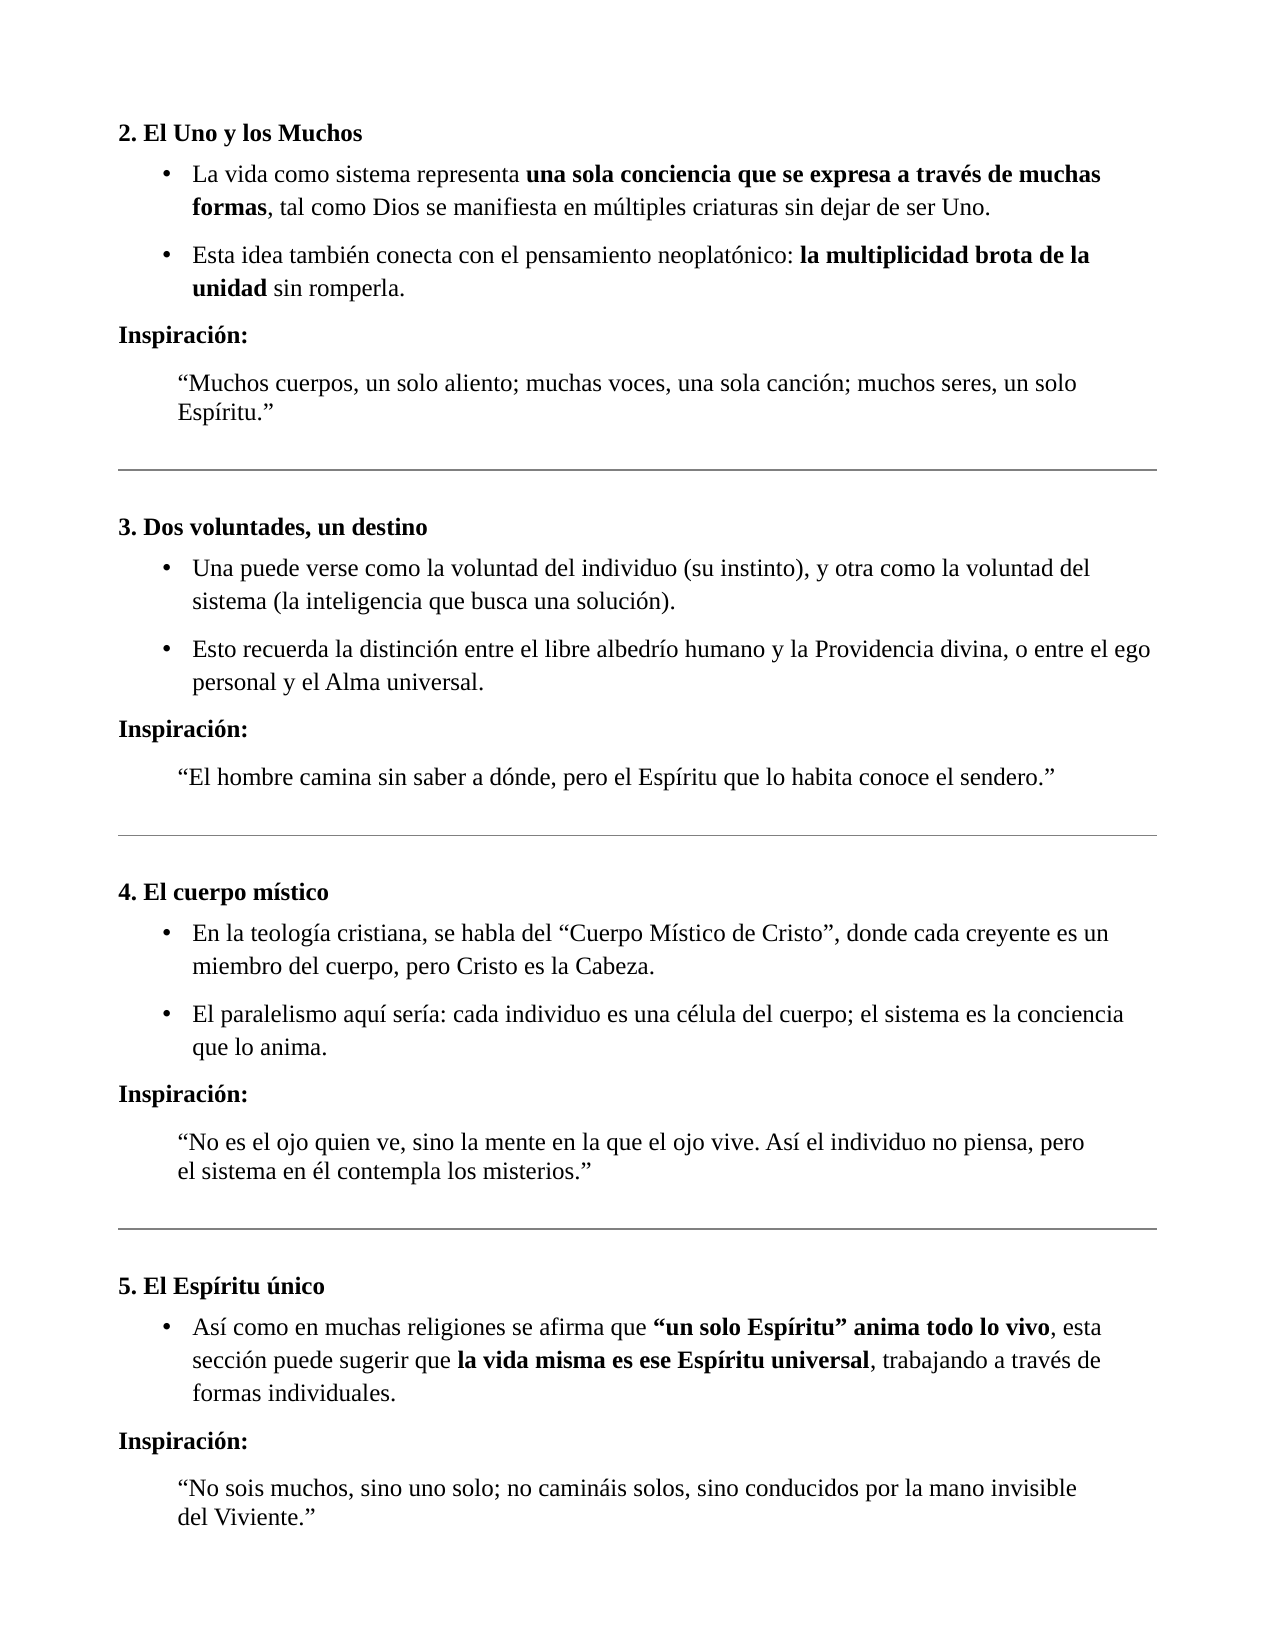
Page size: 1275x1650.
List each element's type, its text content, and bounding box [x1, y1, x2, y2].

text “No es el ojo quien ve, sino la mente en la que el ojo vive. Así el individuo no piensa, pero el sistema en él contempla los misterios.” [177, 1127, 1098, 1185]
list Esta idea también conecta con el pensamiento neoplatónico: la multiplicidad brota de la unidad sin romperla. [162, 240, 1157, 302]
list En la teología cristiana, se habla del “Cuerpo Místico de Cristo”, donde cada creyente es un miembro del cuerpo, pero Cristo es la Cabeza. [162, 918, 1157, 980]
list El paralelismo aquí sería: cada individuo es una célula del cuerpo; el sistema es la conciencia que lo anima. [162, 999, 1157, 1061]
list Una puede verse como la voluntad del individuo (su instinto), y otra como la voluntad del sistema (la inteligencia que busca una solución). [162, 553, 1157, 615]
subtitle 4. El cuerpo místico [118, 877, 1157, 906]
subtitle 3. Dos voluntades, un destino [118, 512, 1157, 541]
subtitle 5. El Espíritu único [118, 1271, 1157, 1300]
text “No sois muchos, sino uno solo; no camináis solos, sino conducidos por la mano invisible del Viviente.” [177, 1473, 1098, 1531]
text “El hombre camina sin saber a dónde, pero el Espíritu que lo habita conoce el sendero.” [177, 762, 1098, 791]
list Esto recuerda la distinción entre el libre albedrío humano y la Providencia divina, o entre el ego personal y el Alma universal. [162, 634, 1157, 696]
list La vida como sistema representa una sola conciencia que se expresa a través de muchas formas, tal como Dios se manifiesta en múltiples criaturas sin dejar de ser Uno. [162, 159, 1157, 221]
list Así como en muchas religiones se afirma que “un solo Espíritu” anima todo lo vivo, esta sección puede sugerir que la vida misma es ese Espíritu universal, trabajando a través de formas individuales. [162, 1312, 1157, 1407]
text Inspiración: [118, 1426, 1157, 1454]
text “Muchos cuerpos, un solo aliento; muchas voces, una sola canción; muchos seres, un solo Espíritu.” [177, 368, 1098, 426]
text Inspiración: [118, 321, 1157, 349]
text Inspiración: [118, 714, 1157, 743]
subtitle 2. El Uno y los Muchos [118, 118, 1157, 147]
text Inspiración: [118, 1079, 1157, 1108]
